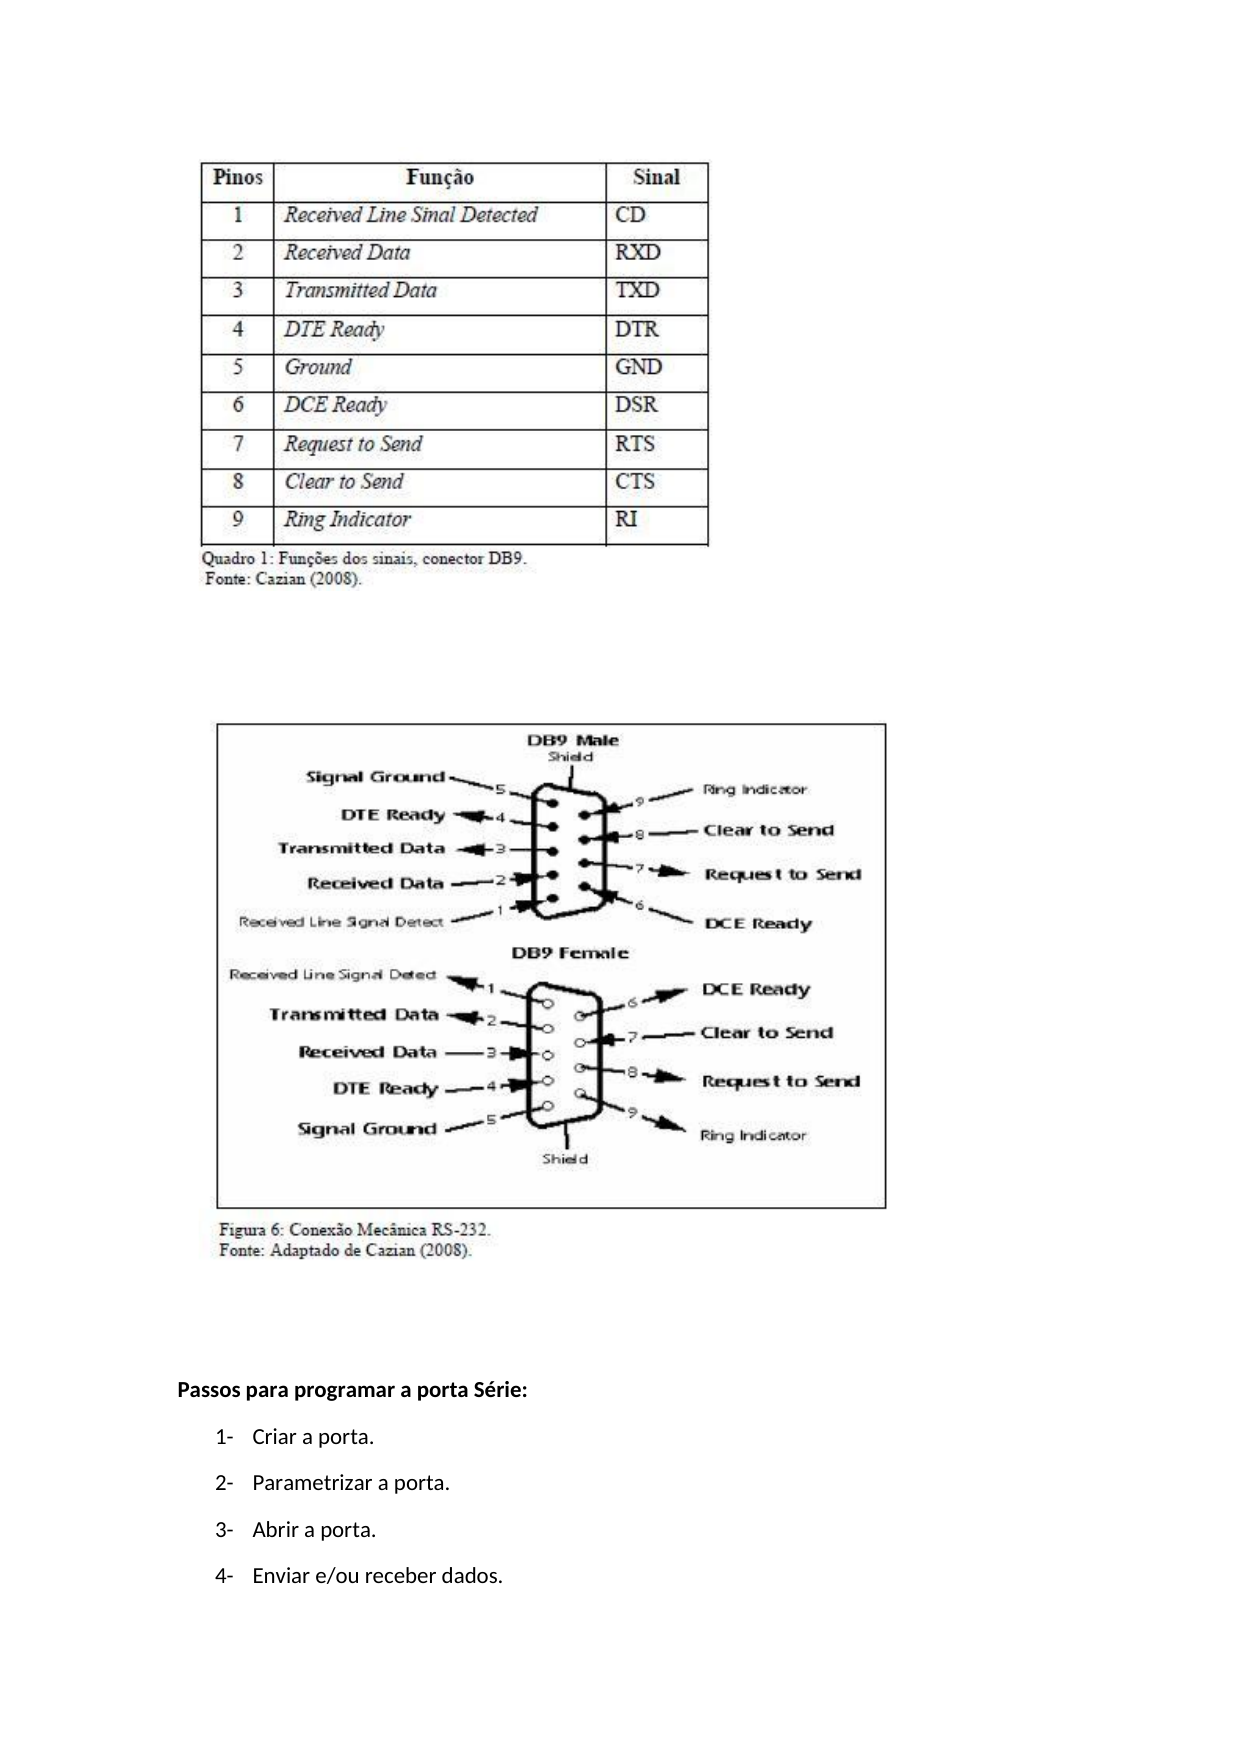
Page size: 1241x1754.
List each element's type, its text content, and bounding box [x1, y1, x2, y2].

list Criar a porta. [215, 1422, 1063, 1450]
list Enviar e/ou receber dados. [215, 1561, 1063, 1589]
text Passos para programar a porta Série: [177, 1375, 1063, 1403]
list Parametrizar a porta. [215, 1468, 1063, 1496]
list Abrir a porta. [215, 1515, 1063, 1543]
